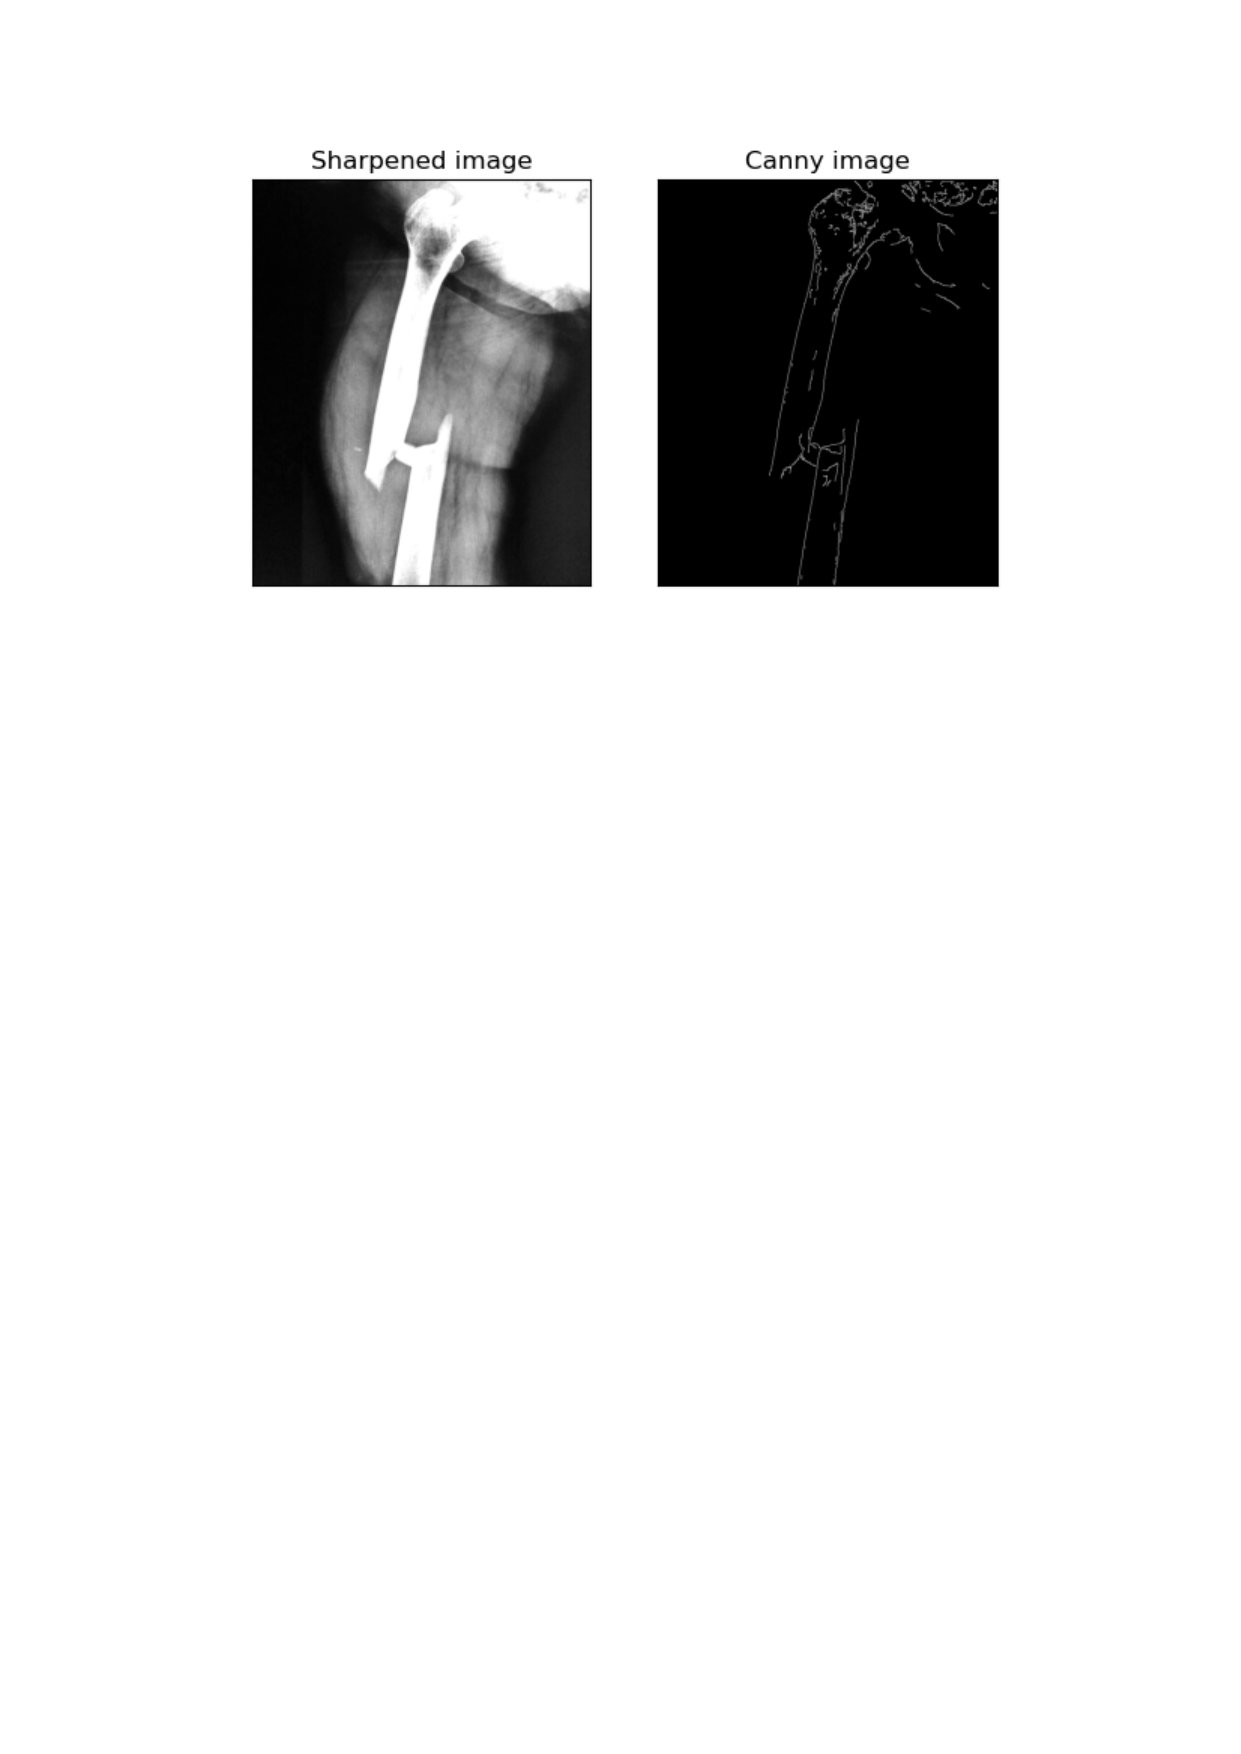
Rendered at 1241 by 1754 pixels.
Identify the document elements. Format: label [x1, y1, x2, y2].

picture [230, 136, 1011, 608]
